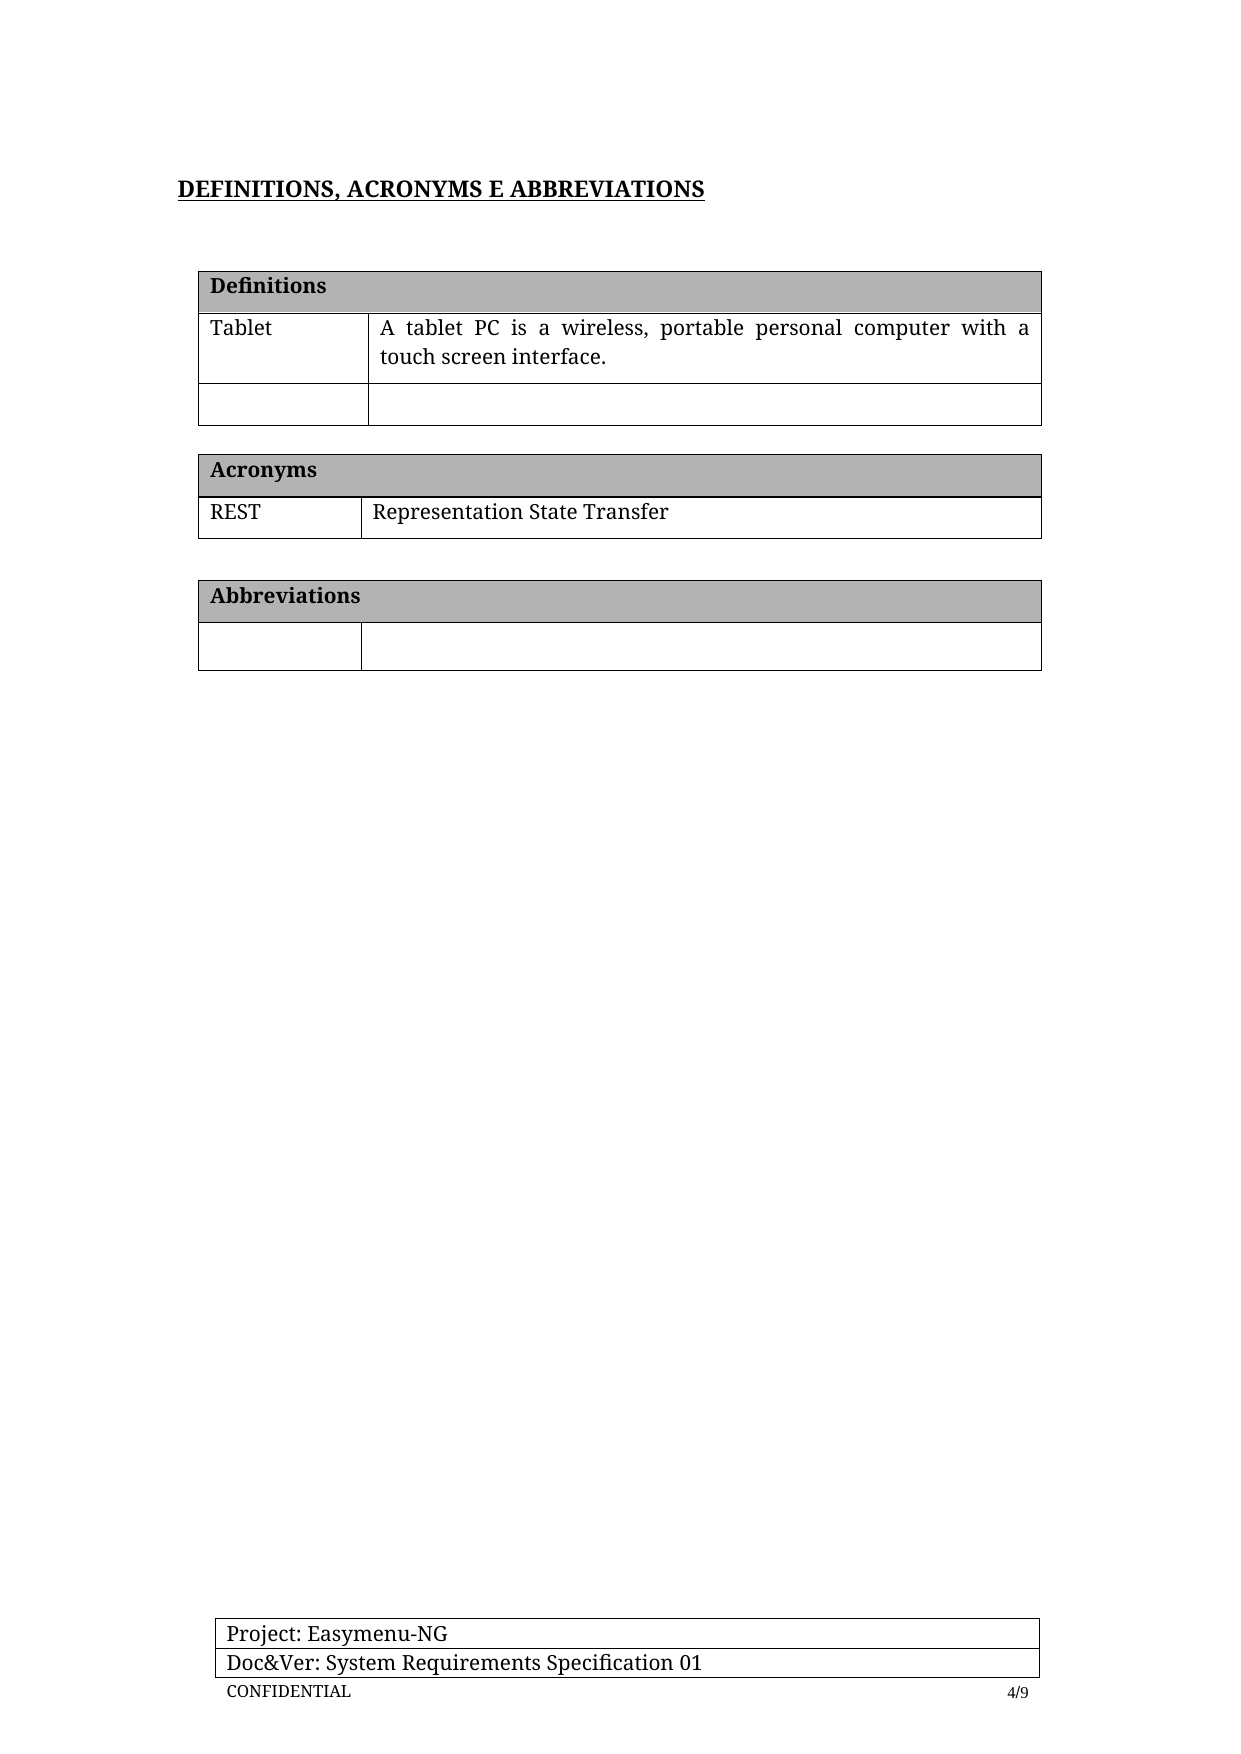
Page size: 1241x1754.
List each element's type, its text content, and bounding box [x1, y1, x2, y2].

table_cell Representation State Transfer [362, 498, 1041, 538]
table_cell [369, 384, 1041, 425]
text Definitions, acronyms e abbreviations [177, 173, 1063, 204]
table_cell [199, 623, 361, 670]
table_cell [199, 384, 368, 425]
table_header Acronyms [199, 455, 1041, 496]
table_header Abbreviations [199, 581, 1041, 622]
table_cell REST [199, 498, 361, 538]
table_cell Tablet [199, 314, 368, 383]
table_header Definitions [199, 272, 1041, 312]
table_cell A tablet PC is a wireless, portable personal computer with a touch screen interface. [369, 314, 1041, 383]
table_cell [362, 623, 1041, 670]
